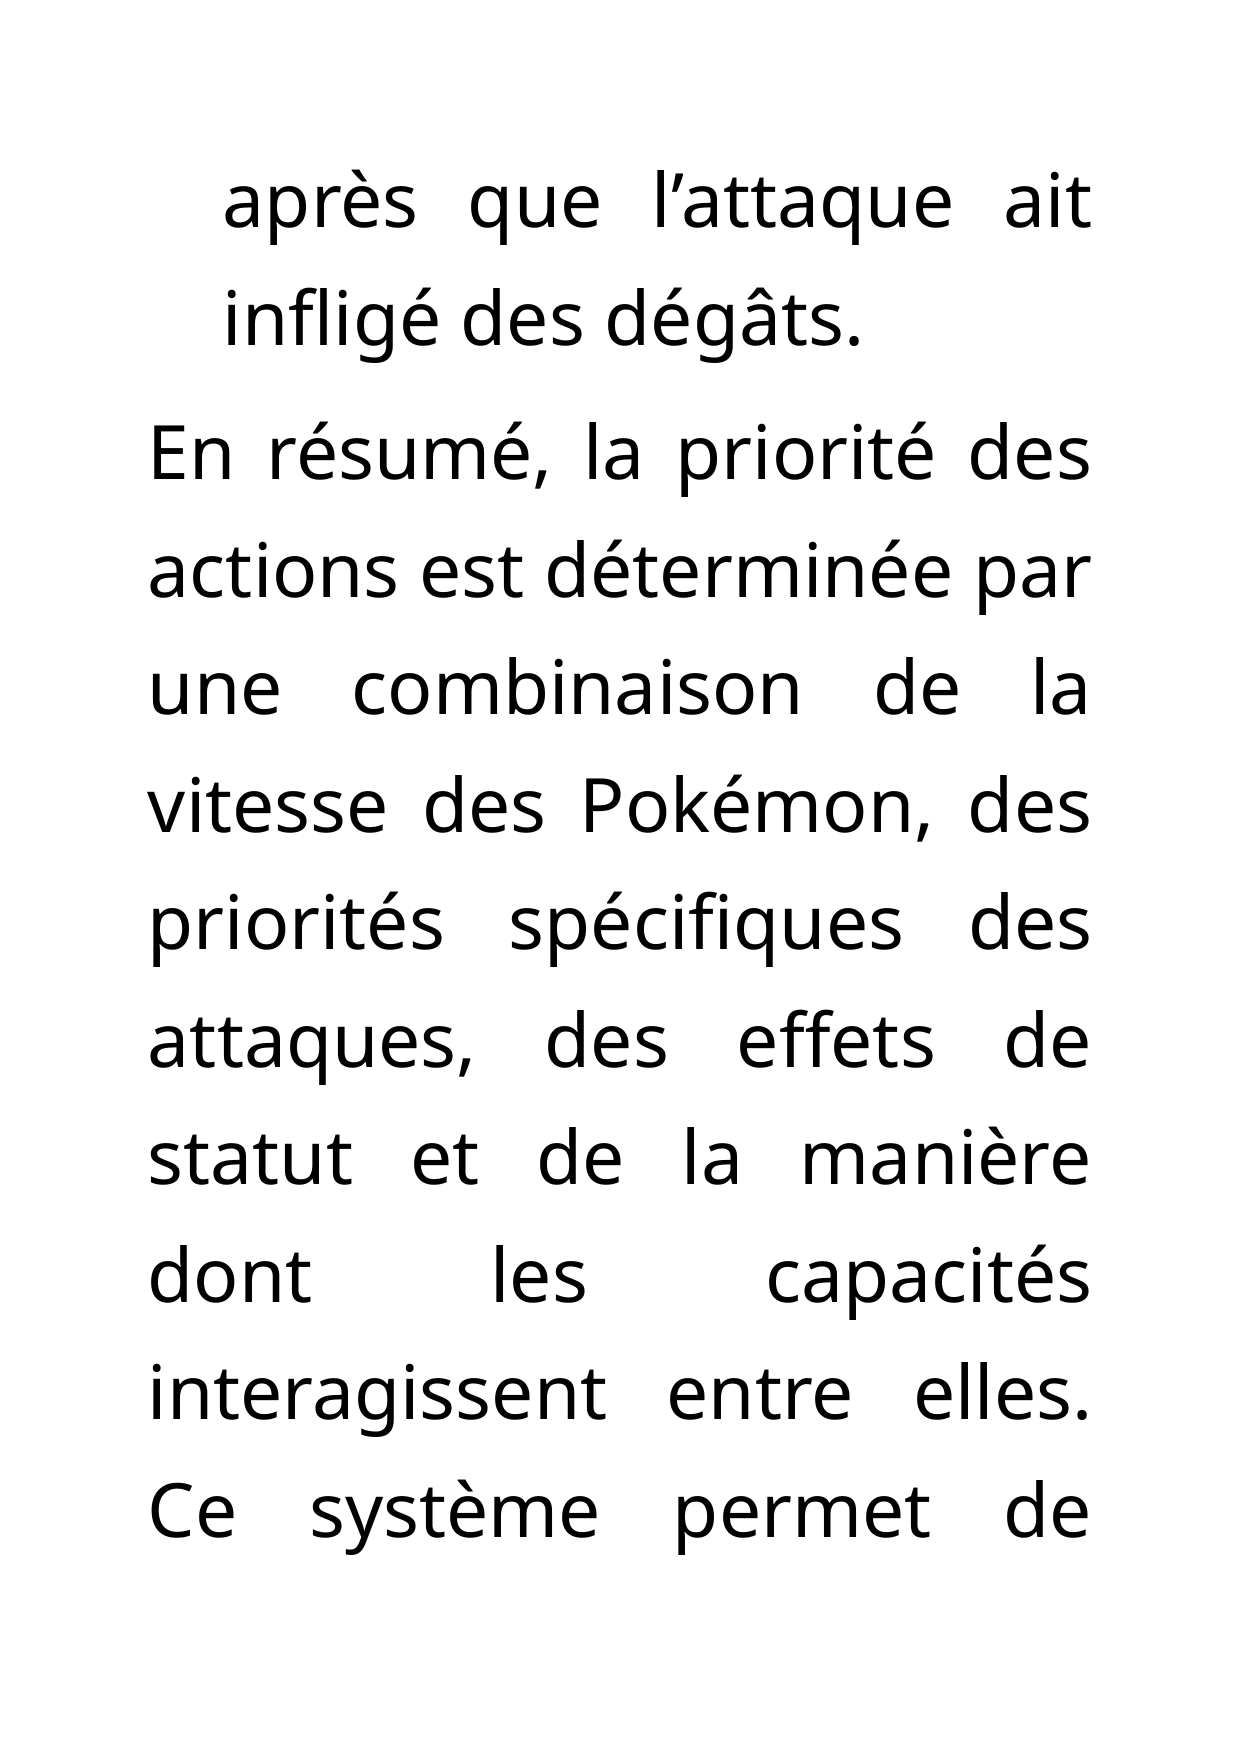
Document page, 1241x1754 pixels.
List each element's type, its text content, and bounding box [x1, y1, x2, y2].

text En résumé, la priorité des actions est déterminée par une combinaison de la vitesse des Pokémon, des priorités spécifiques des attaques, des effets de statut et de la manière dont les capacités interagissent entre elles. Ce système permet de [148, 399, 1093, 1559]
list après que l’attaque ait infligé des dégâts. [185, 148, 1093, 367]
